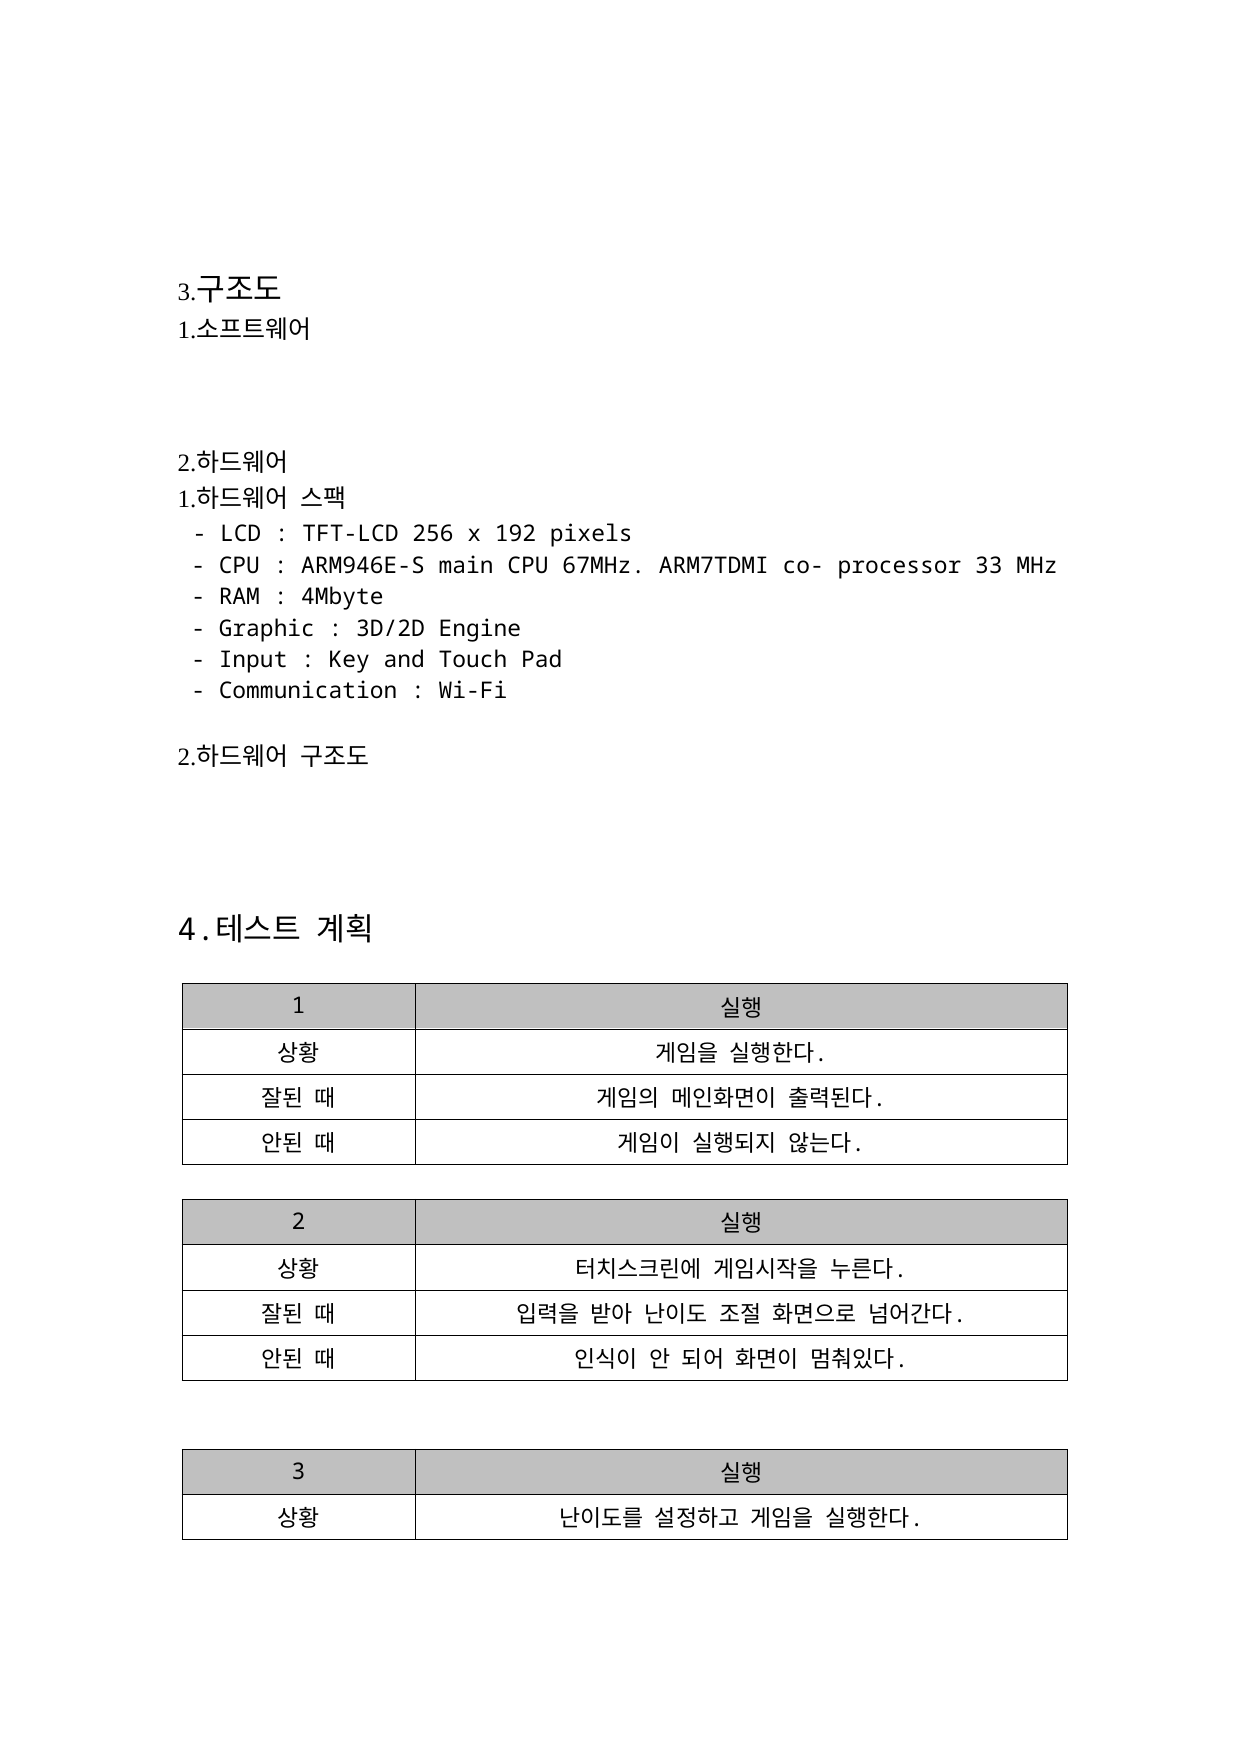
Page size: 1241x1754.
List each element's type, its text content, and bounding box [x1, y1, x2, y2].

list 구조도 [177, 264, 1063, 309]
list 하드웨어 구조도 [177, 737, 1063, 773]
table_header 1 [183, 984, 415, 1028]
table_header 실행 [416, 1450, 1067, 1494]
table_cell 잘된 때 [183, 1291, 415, 1335]
table_cell 상황 [183, 1030, 415, 1074]
list 소프트웨어 [177, 309, 1063, 346]
list 하드웨어 스팩 - LCD : TFT-LCD 256 x 192 pixels - CPU : ARM946E-S main CPU 67MHz. ARM7TDMI co- processor 33 MHz - RAM : 4Mbyte - Graphic : 3D/2D Engine - Input : Key and Touch Pad - Communication : Wi-Fi [177, 479, 1063, 705]
table_header 실행 [416, 984, 1067, 1028]
table_cell 상황 [183, 1495, 415, 1539]
table_cell 잘된 때 [183, 1075, 415, 1119]
list 테스트 계획 [177, 904, 1063, 949]
list 하드웨어 [177, 442, 1063, 479]
table_cell 안된 때 [183, 1120, 415, 1164]
table_header 2 [183, 1200, 415, 1244]
table_cell 게임의 메인화면이 출력된다. [416, 1075, 1067, 1119]
table_cell 난이도를 설정하고 게임을 실행한다. [416, 1495, 1067, 1539]
table_cell 상황 [183, 1245, 415, 1289]
table_cell 입력을 받아 난이도 조절 화면으로 넘어간다. [416, 1291, 1067, 1335]
table_cell 게임이 실행되지 않는다. [416, 1120, 1067, 1164]
table_cell 안된 때 [183, 1336, 415, 1380]
table_cell 인식이 안 되어 화면이 멈춰있다. [416, 1336, 1067, 1380]
table_header 3 [183, 1450, 415, 1494]
table_header 실행 [416, 1200, 1067, 1244]
table_cell 게임을 실행한다. [416, 1030, 1067, 1074]
table_cell 터치스크린에 게임시작을 누른다. [416, 1245, 1067, 1289]
